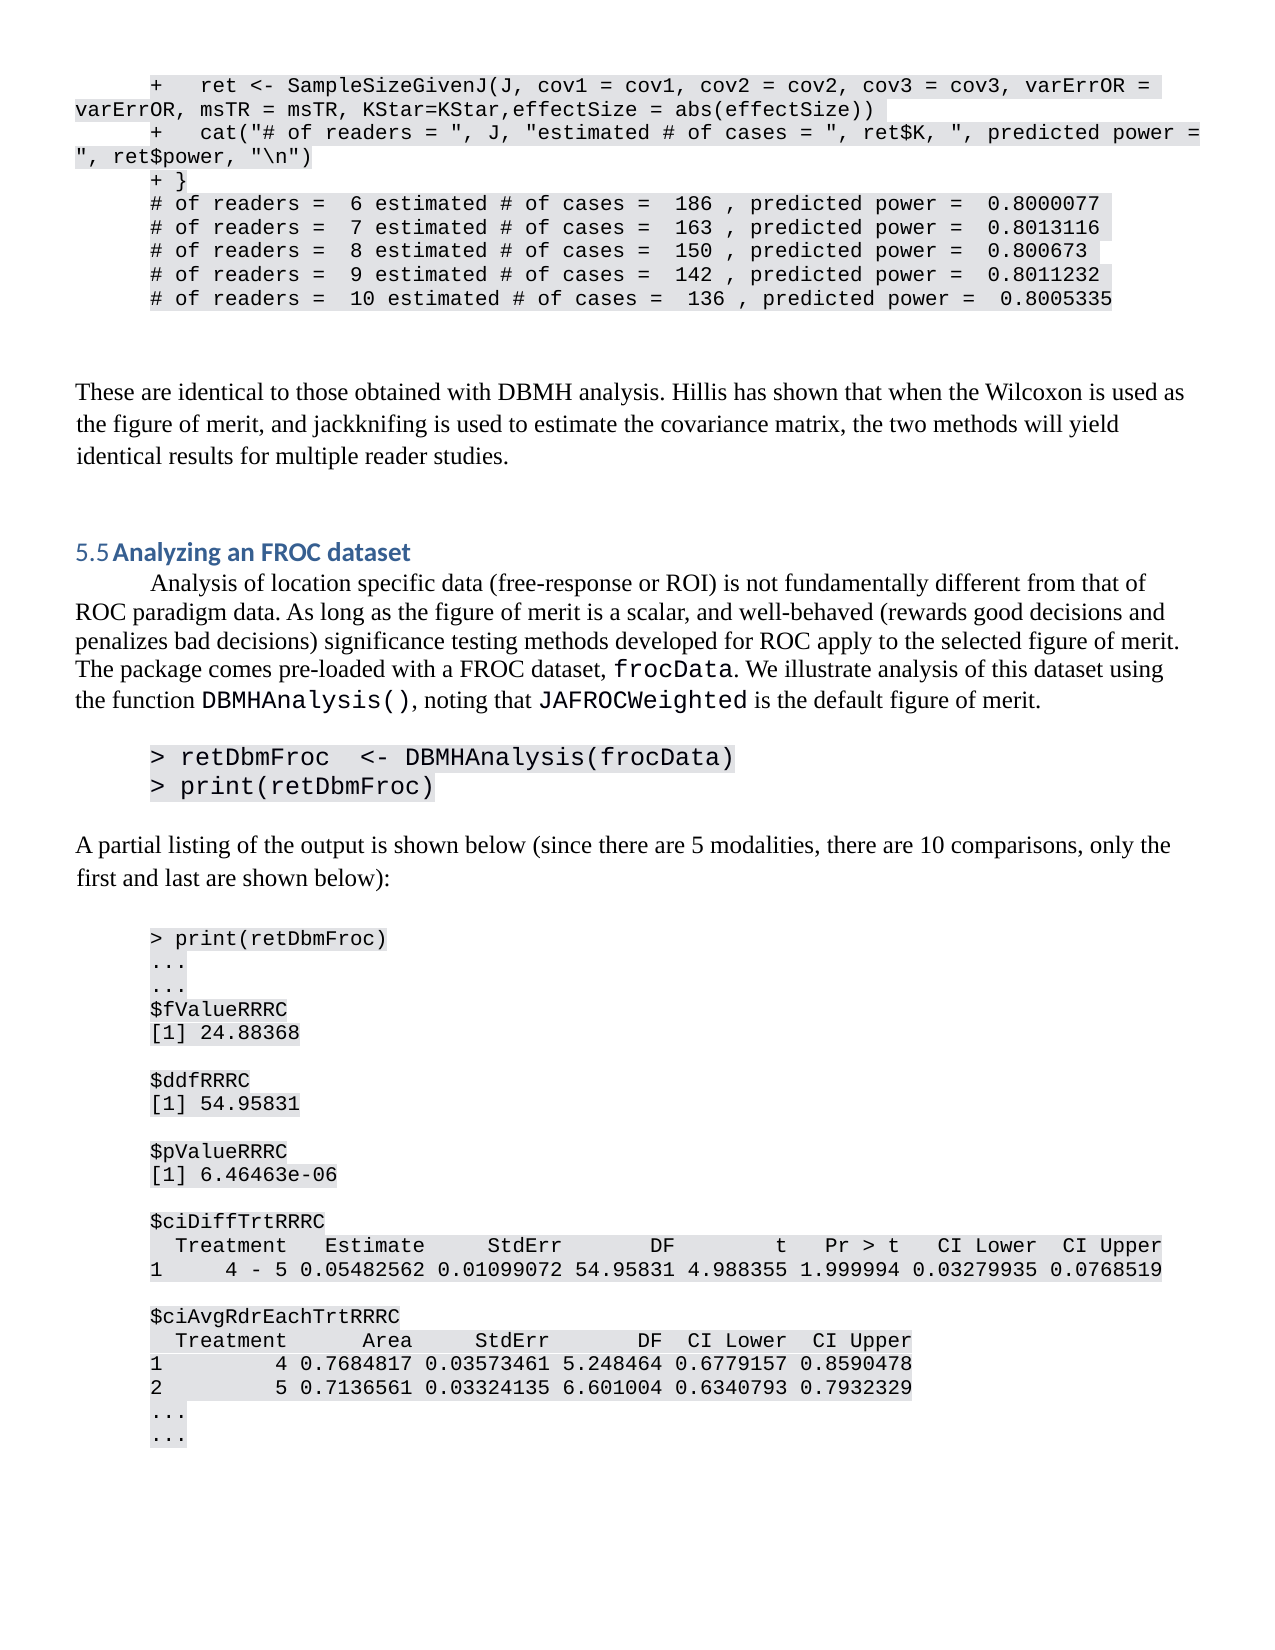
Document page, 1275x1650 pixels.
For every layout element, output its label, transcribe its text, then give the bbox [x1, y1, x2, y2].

text # of readers = 7 estimated # of cases = 163 , predicted power = 0.8013116 [1112, 217, 1200, 241]
text 1 4 0.7684817 0.03573461 5.248464 0.6779157 0.8590478 [75, 1353, 1200, 1377]
text $ciDiffTrtRRRC [325, 1212, 1200, 1235]
text # of readers = 10 estimated # of cases = 136 , predicted power = 0.8005335 [1112, 288, 1200, 311]
text ... [75, 1401, 150, 1424]
text # of readers = 8 estimated # of cases = 150 , predicted power = 0.800673 [75, 241, 150, 264]
text # of readers = 7 estimated # of cases = 163 , predicted power = 0.8013116 [75, 217, 150, 241]
text [1] 54.95831 [75, 1093, 150, 1117]
text + ret <- SampleSizeGivenJ(J, cov1 = cov1, cov2 = cov2, cov3 = cov3, varErrOR = varErrOR, msTR = msTR, KStar=KStar,effectSize = abs(effectSize)) [887, 75, 1200, 122]
text $pValueRRRC [287, 1141, 1200, 1164]
text $fValueRRRC [287, 999, 1200, 1022]
text + cat("# of readers = ", J, "estimated # of cases = ", ret$K, ", predicted power = ", ret$power, "\n") [312, 146, 1200, 169]
text [1] 54.95831 [300, 1093, 1200, 1117]
text # of readers = 9 estimated # of cases = 142 , predicted power = 0.8011232 [1112, 264, 1200, 288]
text [1] 6.46463e-06 [75, 1164, 150, 1188]
text # of readers = 6 estimated # of cases = 186 , predicted power = 0.8000077 [75, 193, 150, 217]
text 2 5 0.7136561 0.03324135 6.601004 0.6340793 0.7932329 [75, 1377, 150, 1401]
text $ciAvgRdrEachTrtRRRC [75, 1306, 150, 1330]
text 1 4 - 5 0.05482562 0.01099072 54.95831 4.988355 1.999994 0.03279935 0.0768519 [75, 1259, 150, 1282]
text # of readers = 8 estimated # of cases = 150 , predicted power = 0.800673 [1100, 241, 1200, 264]
text # of readers = 6 estimated # of cases = 186 , predicted power = 0.8000077 [1112, 193, 1200, 217]
text > print(retDbmFroc) [435, 773, 1200, 802]
text $ciAvgRdrEachTrtRRRC [400, 1306, 1200, 1330]
text $ddfRRRC [75, 1070, 150, 1093]
text ... [187, 1401, 1200, 1424]
text > retDbmFroc <- DBMHAnalysis(frocData) [75, 745, 150, 773]
text Analysis of location specific data (free-response or ROI) is not fundamentally different from that of ROC paradigm data. As long as the figure of merit is a scalar, and well-behaved (rewards good decisions and penalizes bad decisions) significance testing methods developed for ROC apply to the selected figure of merit. The package comes pre-loaded with a FROC dataset, frocData. We illustrate analysis of this dataset using the function DBMHAnalysis(), noting that JAFROCWeighted is the default figure of merit. [75, 568, 1200, 716]
text > retDbmFroc <- DBMHAnalysis(frocData) [735, 745, 1200, 773]
text $fValueRRRC [75, 999, 150, 1022]
text ... [75, 951, 150, 975]
text + } [75, 169, 1200, 193]
text [1] 24.88368 [75, 1022, 1200, 1046]
text # of readers = 10 estimated # of cases = 136 , predicted power = 0.8005335 [75, 288, 150, 311]
text A partial listing of the output is shown below (since there are 5 modalities, there are 10 comparisons, only the first and last are shown below): [75, 830, 1200, 891]
text ... [187, 1424, 1200, 1448]
text These are identical to those obtained with DBMH analysis. Hillis has shown that when the Wilcoxon is used as the figure of merit, and jackknifing is used to estimate the covariance matrix, the two methods will yield identical results for multiple reader studies. [75, 377, 1200, 470]
text > print(retDbmFroc) [75, 928, 150, 951]
text > print(retDbmFroc) [387, 928, 1200, 951]
text Treatment Area StdErr DF CI Lower CI Upper [75, 1330, 150, 1353]
text 2 5 0.7136561 0.03324135 6.601004 0.6340793 0.7932329 [912, 1377, 1200, 1401]
text ... [187, 975, 1200, 999]
text $ciDiffTrtRRRC [75, 1212, 150, 1235]
text $ddfRRRC [250, 1070, 1200, 1093]
subtitle Analyzing an FROC dataset [75, 535, 1200, 568]
text $pValueRRRC [75, 1141, 150, 1164]
text Treatment Area StdErr DF CI Lower CI Upper [912, 1330, 1200, 1353]
text # of readers = 9 estimated # of cases = 142 , predicted power = 0.8011232 [75, 264, 150, 288]
text ... [75, 975, 150, 999]
text ... [187, 951, 1200, 975]
text ... [75, 1424, 150, 1448]
text > print(retDbmFroc) [75, 773, 150, 802]
text Treatment Estimate StdErr DF t Pr > t CI Lower CI Upper [75, 1235, 150, 1259]
text [1] 6.46463e-06 [337, 1164, 1200, 1188]
